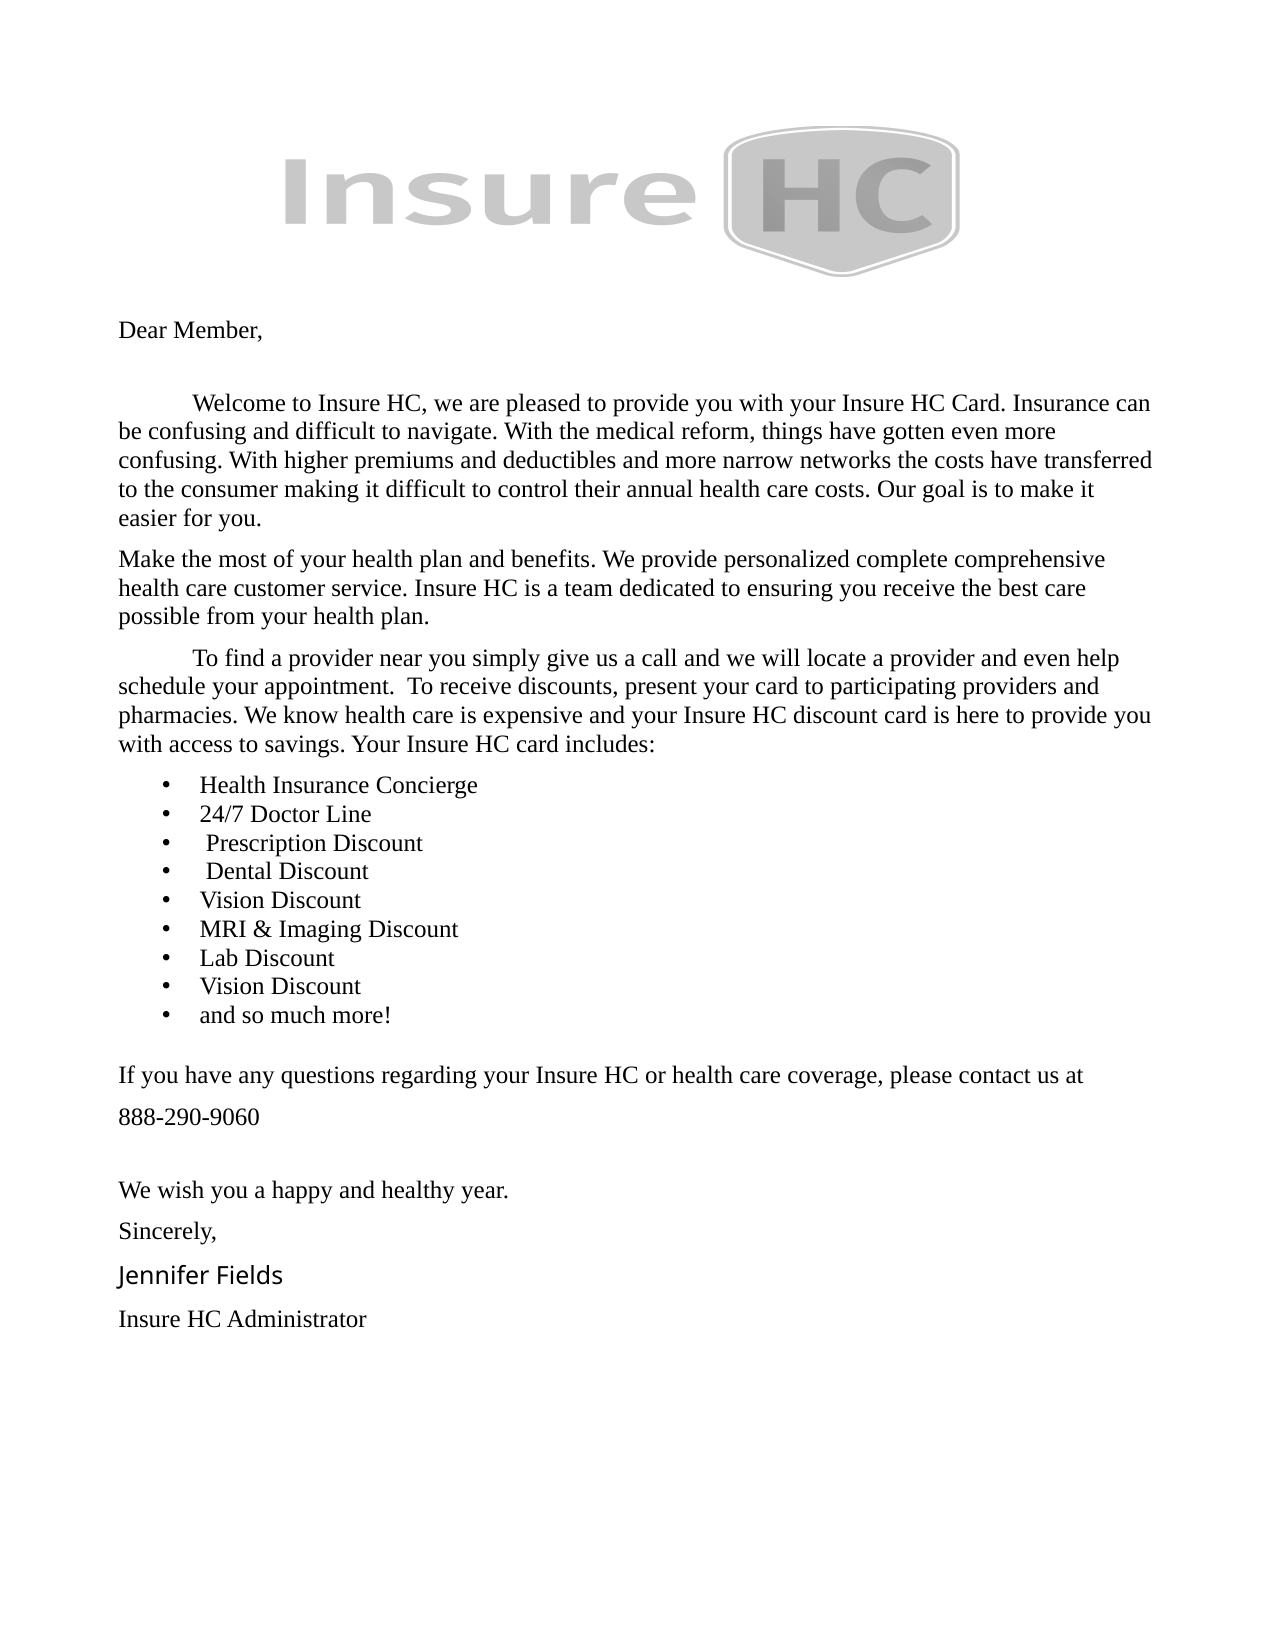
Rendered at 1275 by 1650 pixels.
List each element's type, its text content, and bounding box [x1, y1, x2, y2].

text Make the most of your health plan and benefits. We provide personalized complete comprehensive health care customer service. Insure HC is a team dedicated to ensuring you receive the best care possible from your health plan. [118, 544, 1157, 630]
text Dear Member, [118, 315, 1157, 343]
text Jennifer Fields [118, 1257, 1157, 1291]
list and so much more! [162, 1000, 1157, 1029]
text Insure HC Administrator [118, 1304, 1157, 1333]
list Vision Discount [162, 885, 1157, 914]
text Welcome to Insure HC, we are pleased to provide you with your Insure HC Card. Insurance can be confusing and difficult to navigate. With the medical reform, things have gotten even more confusing. With higher premiums and deductibles and more narrow networks the costs have transferred to the consumer making it difficult to control their annual health care costs. Our goal is to make it easier for you. [118, 388, 1157, 531]
text Sincerely, [118, 1216, 1157, 1245]
list MRI & Imaging Discount [162, 914, 1157, 943]
list Health Insurance Concierge [162, 770, 1157, 799]
list Vision Discount [162, 971, 1157, 1000]
list Lab Discount [162, 943, 1157, 971]
list Prescription Discount [162, 828, 1157, 856]
list Dental Discount [162, 856, 1157, 885]
text 888-290-9060 [118, 1102, 1157, 1131]
list 24/7 Doctor Line [162, 799, 1157, 828]
text If you have any questions regarding your Insure HC or health care coverage, please contact us at [118, 1061, 1157, 1089]
text To find a provider near you simply give us a call and we will locate a provider and even help schedule your appointment. To receive discounts, present your card to participating providers and pharmacies. We know health care is expensive and your Insure HC discount card is here to provide you with access to savings. Your Insure HC card includes: [118, 643, 1157, 758]
text We wish you a happy and healthy year. [118, 1175, 1157, 1203]
